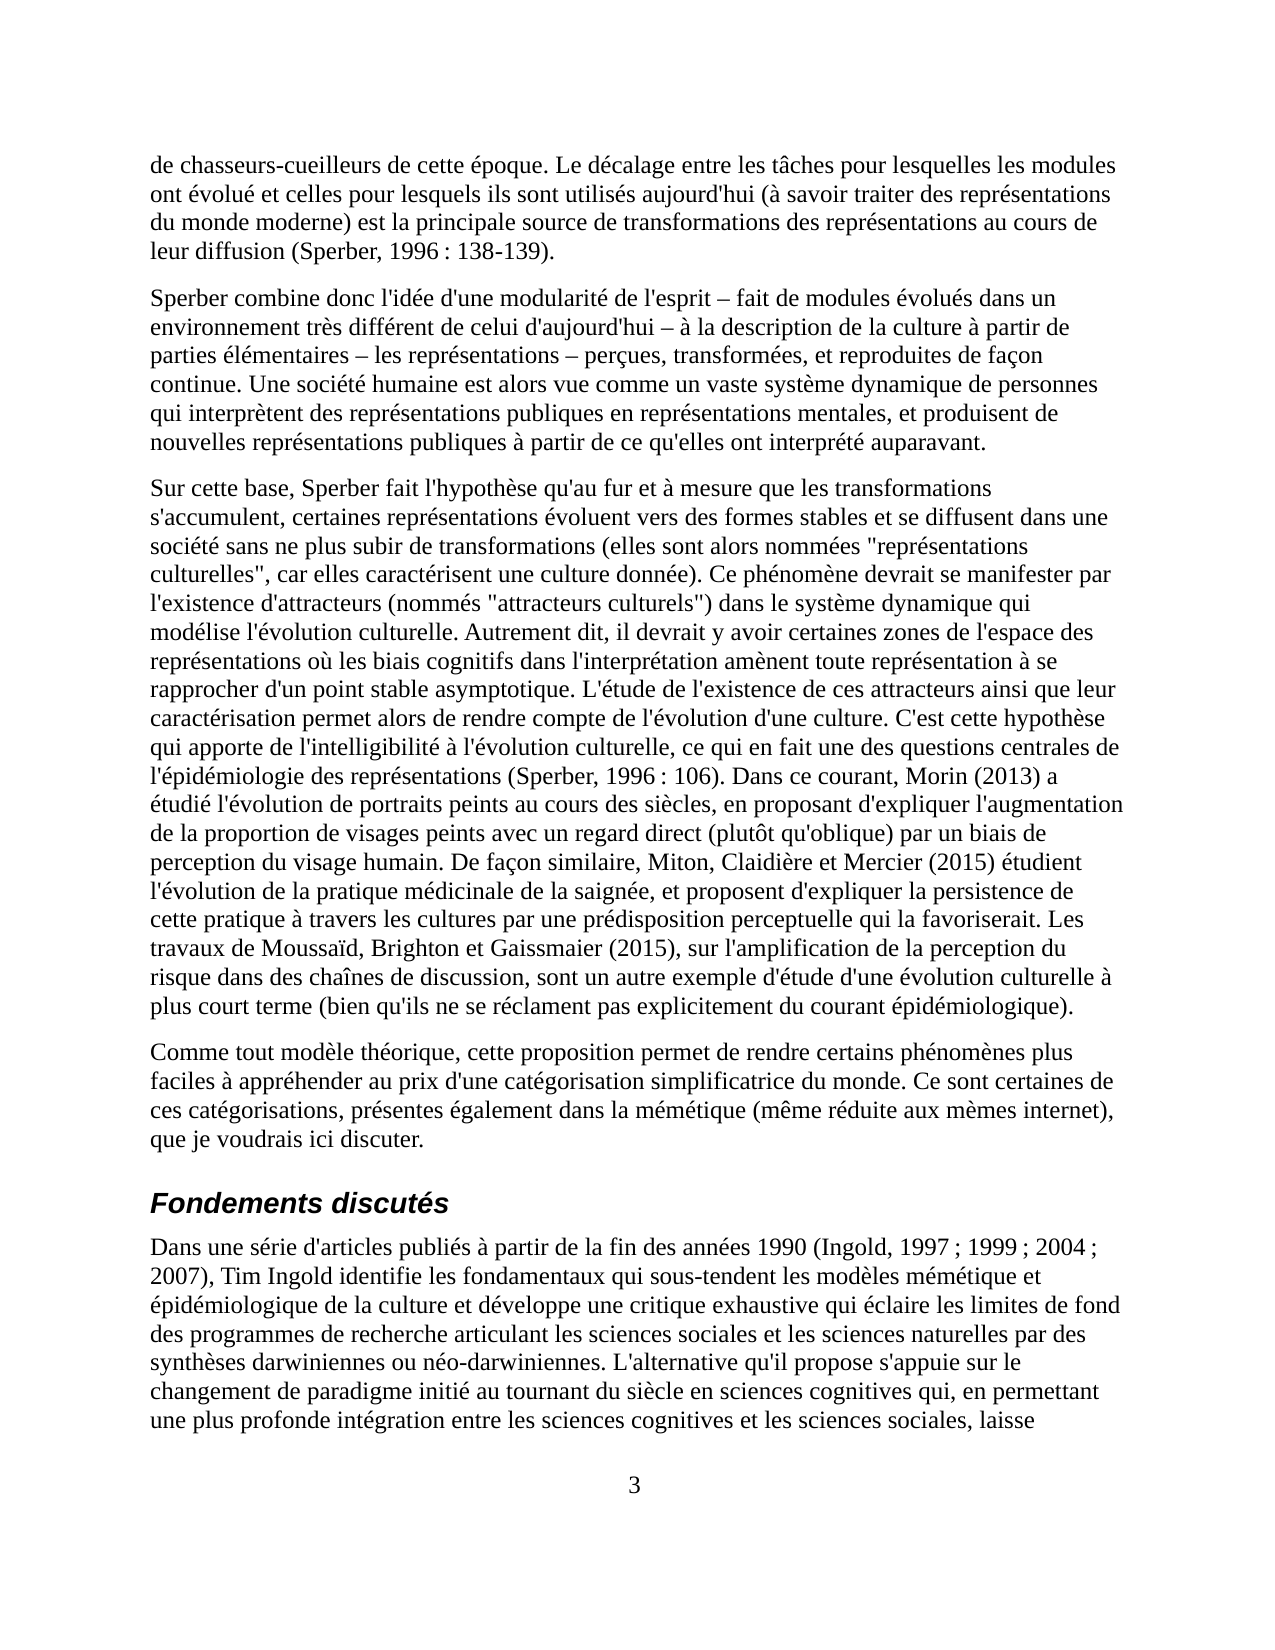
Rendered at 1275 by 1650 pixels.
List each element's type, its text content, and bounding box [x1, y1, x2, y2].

text Dans une série d'articles publiés à partir de la fin des années 1990 (Ingold, 1997 ; 1999 ; 2004 ; 2007), Tim Ingold identifie les fondamentaux qui sous-tendent les modèles mémétique et épidémiologique de la culture et développe une critique exhaustive qui éclaire les limites de fond des programmes de recherche articulant les sciences sociales et les sciences naturelles par des synthèses darwiniennes ou néo-darwiniennes. L'alternative qu'il propose s'appuie sur le changement de paradigme initié au tournant du siècle en sciences cognitives qui, en permettant une plus profonde intégration entre les sciences cognitives et les sciences sociales, laisse [150, 1232, 1125, 1434]
text de chasseurs-cueilleurs de cette époque. Le décalage entre les tâches pour lesquelles les modules ont évolué et celles pour lesquels ils sont utilisés aujourd'hui (à savoir traiter des représentations du monde moderne) est la principale source de transformations des représentations au cours de leur diffusion (Sperber, 1996 : 138‑139). [150, 150, 1125, 265]
text Sperber combine donc l'idée d'une modularité de l'esprit – fait de modules évolués dans un environnement très différent de celui d'aujourd'hui – à la description de la culture à partir de parties élémentaires – les représentations – perçues, transformées, et reproduites de façon continue. Une société humaine est alors vue comme un vaste système dynamique de personnes qui interprètent des représentations publiques en représentations mentales, et produisent de nouvelles représentations publiques à partir de ce qu'elles ont interprété auparavant. [150, 283, 1125, 455]
text Comme tout modèle théorique, cette proposition permet de rendre certains phénomènes plus faciles à appréhender au prix d'une catégorisation simplificatrice du monde. Ce sont certaines de ces catégorisations, présentes également dans la mémétique (même réduite aux mèmes internet), que je voudrais ici discuter. [150, 1037, 1125, 1152]
subtitle Fondements discutés [150, 1186, 1125, 1220]
text Sur cette base, Sperber fait l'hypothèse qu'au fur et à mesure que les transformations s'accumulent, certaines représentations évoluent vers des formes stables et se diffusent dans une société sans ne plus subir de transformations (elles sont alors nommées "représentations culturelles", car elles caractérisent une culture donnée). Ce phénomène devrait se manifester par l'existence d'attracteurs (nommés "attracteurs culturels") dans le système dynamique qui modélise l'évolution culturelle. Autrement dit, il devrait y avoir certaines zones de l'espace des représentations où les biais cognitifs dans l'interprétation amènent toute représentation à se rapprocher d'un point stable asymptotique. L'étude de l'existence de ces attracteurs ainsi que leur caractérisation permet alors de rendre compte de l'évolution d'une culture. C'est cette hypothèse qui apporte de l'intelligibilité à l'évolution culturelle, ce qui en fait une des questions centrales de l'épidémiologie des représentations (Sperber, 1996 : 106). Dans ce courant, Morin (2013) a étudié l'évolution de portraits peints au cours des siècles, en proposant d'expliquer l'augmentation de la proportion de visages peints avec un regard direct (plutôt qu'oblique) par un biais de perception du visage humain. De façon similaire, Miton, Claidière et Mercier (2015) étudient l'évolution de la pratique médicinale de la saignée, et proposent d'expliquer la persistence de cette pratique à travers les cultures par une prédisposition perceptuelle qui la favoriserait. Les travaux de Moussaïd, Brighton et Gaissmaier (2015), sur l'amplification de la perception du risque dans des chaînes de discussion, sont un autre exemple d'étude d'une évolution culturelle à plus court terme (bien qu'ils ne se réclament pas explicitement du courant épidémiologique). [150, 473, 1125, 1019]
